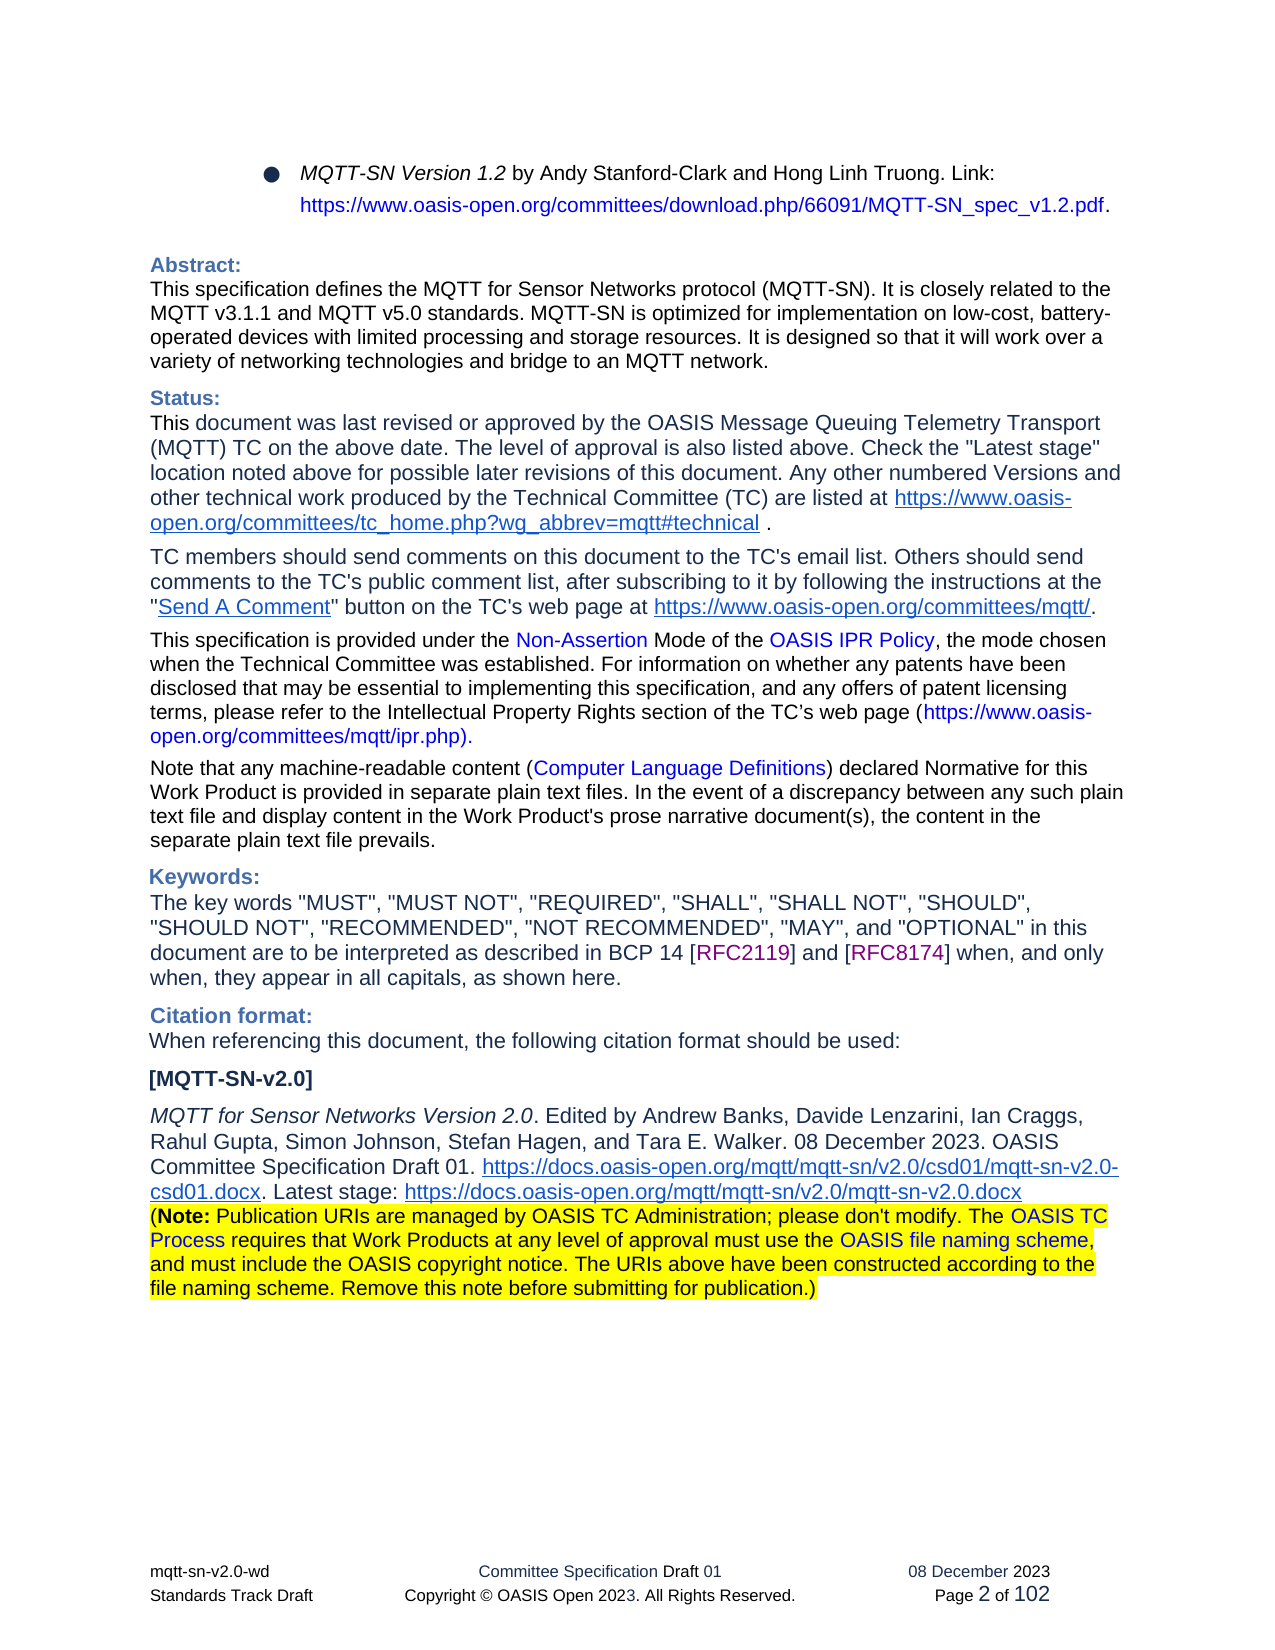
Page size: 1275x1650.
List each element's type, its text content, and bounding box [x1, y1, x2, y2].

text MQTT for Sensor Networks Version 2.0. Edited by Andrew Banks, Davide Lenzarini, Ian Craggs, Rahul Gupta, Simon Johnson, Stefan Hagen, and Tara E. Walker. 08 December 2023. OASIS Committee Specification Draft 01. https://docs.oasis-open.org/mqtt/mqtt-sn/v2.0/csd01/mqtt-sn-v2.0-csd01.docx. Latest stage: https://docs.oasis-open.org/mqtt/mqtt-sn/v2.0/mqtt-sn-v2.0.docx [150, 1103, 1125, 1204]
text Abstract: [150, 253, 1125, 277]
text Status: [150, 385, 1125, 409]
text Citation format: [150, 1003, 1125, 1028]
text Note that any machine-readable content (Computer Language Definitions) declared Normative for this Work Product is provided in separate plain text files. In the event of a discrepancy between any such plain text file and display content in the Work Product's prose narrative document(s), the content in the separate plain text file prevails. [150, 756, 1125, 852]
list MQTT-SN Version 1.2 by Andy Stanford-Clark and Hong Linh Truong. Link: https://www.oasis-open.org/committees/download.php/66091/MQTT-SN_spec_v1.2.pdf. [262, 150, 1125, 217]
text Keywords: [148, 864, 1124, 889]
text When referencing this document, the following citation format should be used: [148, 1028, 1124, 1053]
text The key words "MUST", "MUST NOT", "REQUIRED", "SHALL", "SHALL NOT", "SHOULD", "SHOULD NOT", "RECOMMENDED", "NOT RECOMMENDED", "MAY", and "OPTIONAL" in this document are to be interpreted as described in BCP 14 [RFC2119] and [RFC8174] when, and only when, they appear in all capitals, as shown here. [150, 889, 1125, 990]
text This specification is provided under the Non-Assertion Mode of the OASIS IPR Policy, the mode chosen when the Technical Committee was established. For information on whether any patents have been disclosed that may be essential to implementing this specification, and any offers of patent licensing terms, please refer to the Intellectual Property Rights section of the TC’s web page (https://www.oasis-open.org/committees/mqtt/ipr.php). [150, 628, 1125, 747]
text This document was last revised or approved by the OASIS Message Queuing Telemetry Transport (MQTT) TC on the above date. The level of approval is also listed above. Check the "Latest stage" location noted above for possible later revisions of this document. Any other numbered Versions and other technical work produced by the Technical Committee (TC) are listed at https://www.oasis-open.org/committees/tc_home.php?wg_abbrev=mqtt#technical . [150, 409, 1125, 535]
text This specification defines the MQTT for Sensor Networks protocol (MQTT-SN). It is closely related to the MQTT v3.1.1 and MQTT v5.0 standards. MQTT-SN is optimized for implementation on low-cost, battery-operated devices with limited processing and storage resources. It is designed so that it will work over a variety of networking technologies and bridge to an MQTT network. [150, 277, 1125, 373]
text (Note: Publication URIs are managed by OASIS TC Administration; please don't modify. The OASIS TC Process requires that Work Products at any level of approval must use the OASIS file naming scheme, and must include the OASIS copyright notice. The URIs above have been constructed according to the file naming scheme. Remove this note before submitting for publication.) [150, 1204, 1125, 1300]
text [MQTT-SN-v2.0] [148, 1066, 1124, 1091]
text TC members should send comments on this document to the TC's email list. Others should send comments to the TC's public comment list, after subscribing to it by following the instructions at the "Send A Comment" button on the TC's web page at https://www.oasis-open.org/committees/mqtt/. [150, 544, 1125, 619]
